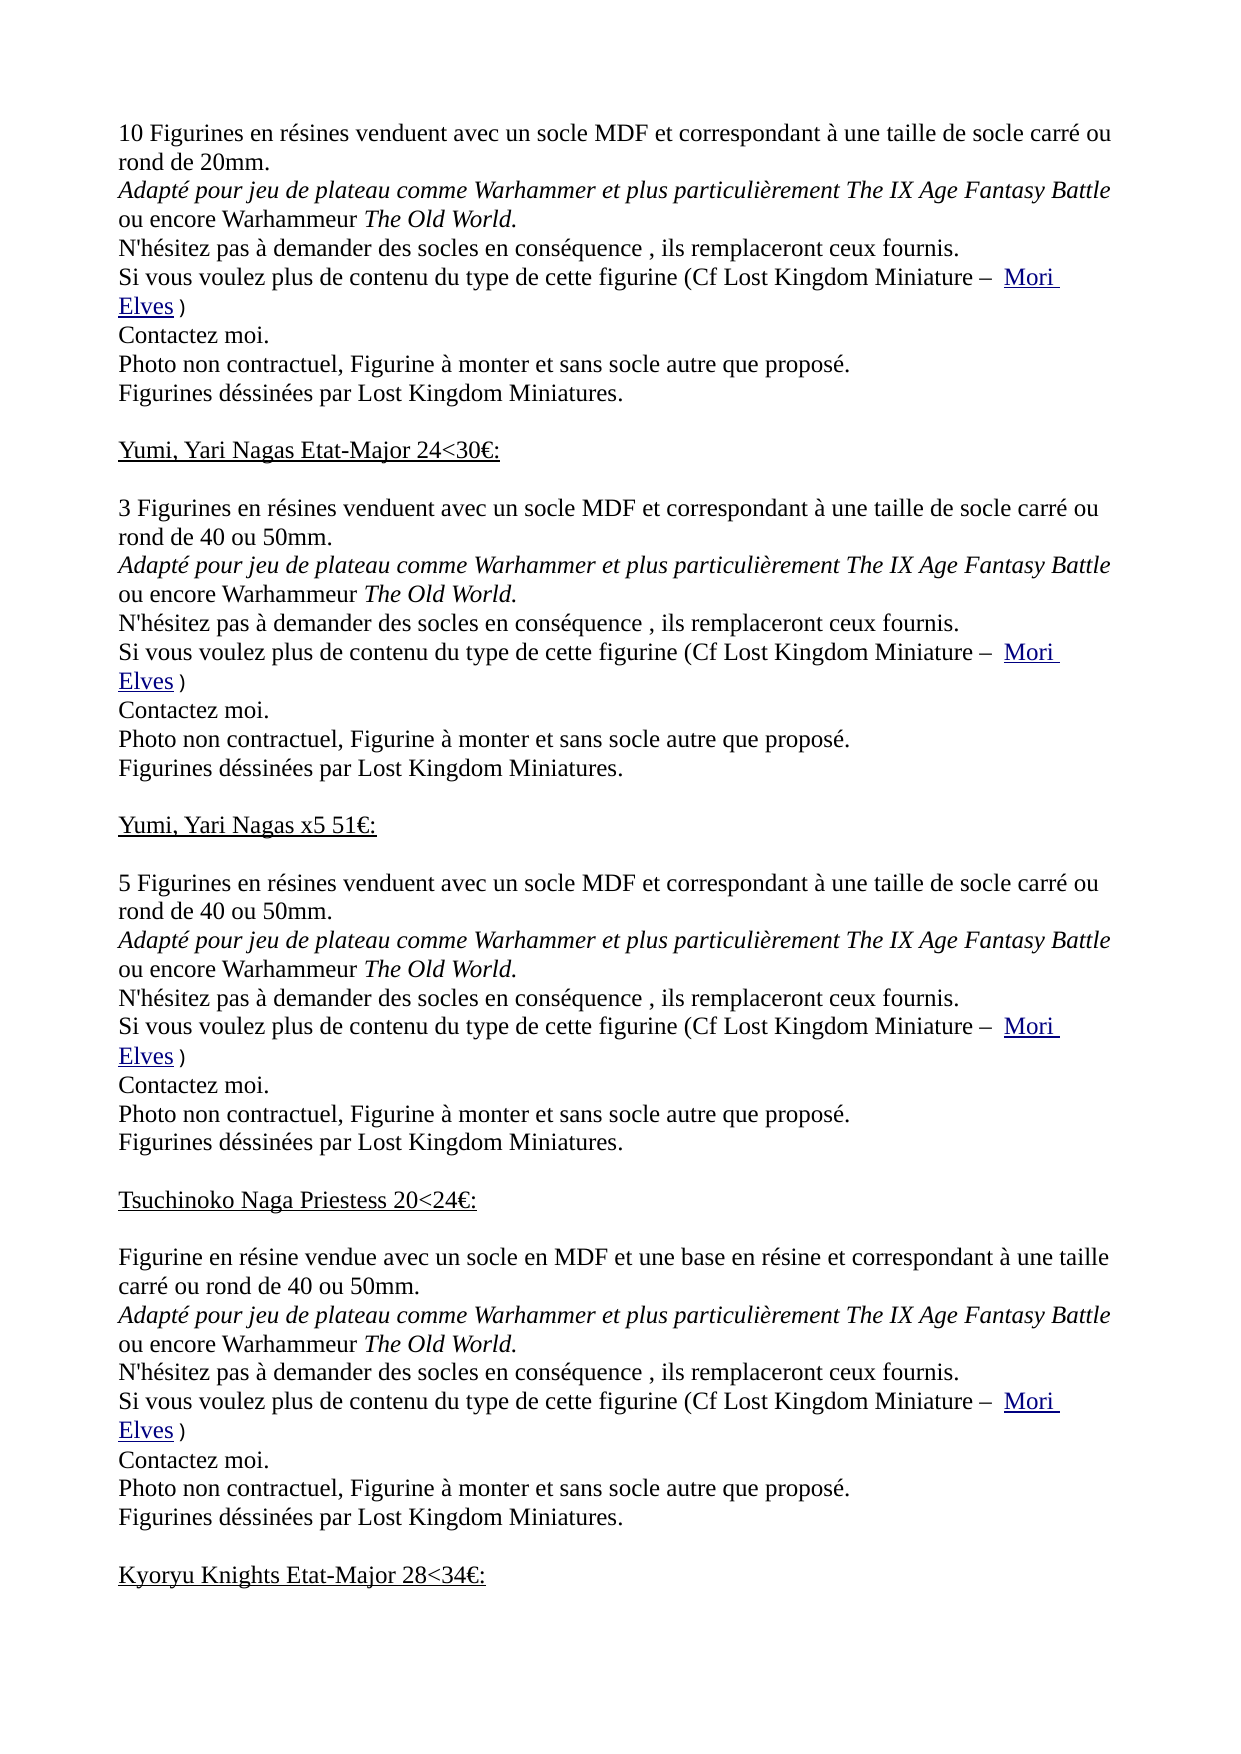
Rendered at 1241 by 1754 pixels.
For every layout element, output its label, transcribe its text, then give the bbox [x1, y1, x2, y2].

text Photo non contractuel, Figurine à monter et sans socle autre que proposé. [118, 1473, 1122, 1502]
text Tsuchinoko Naga Priestess 20<24€: [118, 1185, 1122, 1214]
text 3 Figurines en résines venduent avec un socle MDF et correspondant à une taille de socle carré ou rond de 40 ou 50mm. Adapté pour jeu de plateau comme Warhammer et plus particulièrement The IX Age Fantasy Battle ou encore Warhammeur The Old World. [118, 493, 1122, 608]
text Contactez moi. [118, 1070, 1122, 1099]
text Photo non contractuel, Figurine à monter et sans socle autre que proposé. [118, 724, 1122, 753]
text N'hésitez pas à demander des socles en conséquence , ils remplaceront ceux fournis. Si vous voulez plus de contenu du type de cette figurine (Cf Lost Kingdom Miniature – Mori Elves ) [118, 233, 1122, 320]
text Photo non contractuel, Figurine à monter et sans socle autre que proposé. [118, 1099, 1122, 1127]
text N'hésitez pas à demander des socles en conséquence , ils remplaceront ceux fournis. Si vous voulez plus de contenu du type de cette figurine (Cf Lost Kingdom Miniature – Mori Elves ) [118, 608, 1122, 695]
text Contactez moi. [118, 695, 1122, 724]
text Figurines déssinées par Lost Kingdom Miniatures. [118, 1502, 1122, 1531]
text N'hésitez pas à demander des socles en conséquence , ils remplaceront ceux fournis. Si vous voulez plus de contenu du type de cette figurine (Cf Lost Kingdom Miniature – Mori Elves ) [118, 983, 1122, 1070]
text Figurine en résine vendue avec un socle en MDF et une base en résine et correspondant à une taille carré ou rond de 40 ou 50mm. Adapté pour jeu de plateau comme Warhammer et plus particulièrement The IX Age Fantasy Battle ou encore Warhammeur The Old World. [118, 1242, 1122, 1357]
text Figurines déssinées par Lost Kingdom Miniatures. [118, 753, 1122, 781]
text 5 Figurines en résines venduent avec un socle MDF et correspondant à une taille de socle carré ou rond de 40 ou 50mm. Adapté pour jeu de plateau comme Warhammer et plus particulièrement The IX Age Fantasy Battle ou encore Warhammeur The Old World. [118, 868, 1122, 983]
text Figurines déssinées par Lost Kingdom Miniatures. [118, 378, 1122, 407]
text Figurines déssinées par Lost Kingdom Miniatures. [118, 1127, 1122, 1156]
text Kyoryu Knights Etat-Major 28<34€: [118, 1560, 1122, 1588]
text 10 Figurines en résines venduent avec un socle MDF et correspondant à une taille de socle carré ou rond de 20mm. Adapté pour jeu de plateau comme Warhammer et plus particulièrement The IX Age Fantasy Battle ou encore Warhammeur The Old World. [118, 118, 1122, 233]
text N'hésitez pas à demander des socles en conséquence , ils remplaceront ceux fournis. Si vous voulez plus de contenu du type de cette figurine (Cf Lost Kingdom Miniature – Mori Elves ) [118, 1357, 1122, 1445]
text Contactez moi. [118, 1445, 1122, 1473]
text Photo non contractuel, Figurine à monter et sans socle autre que proposé. [118, 349, 1122, 378]
text Contactez moi. [118, 320, 1122, 349]
text Yumi, Yari Nagas Etat-Major 24<30€: [118, 435, 1122, 464]
text Yumi, Yari Nagas x5 51€: [118, 810, 1122, 839]
